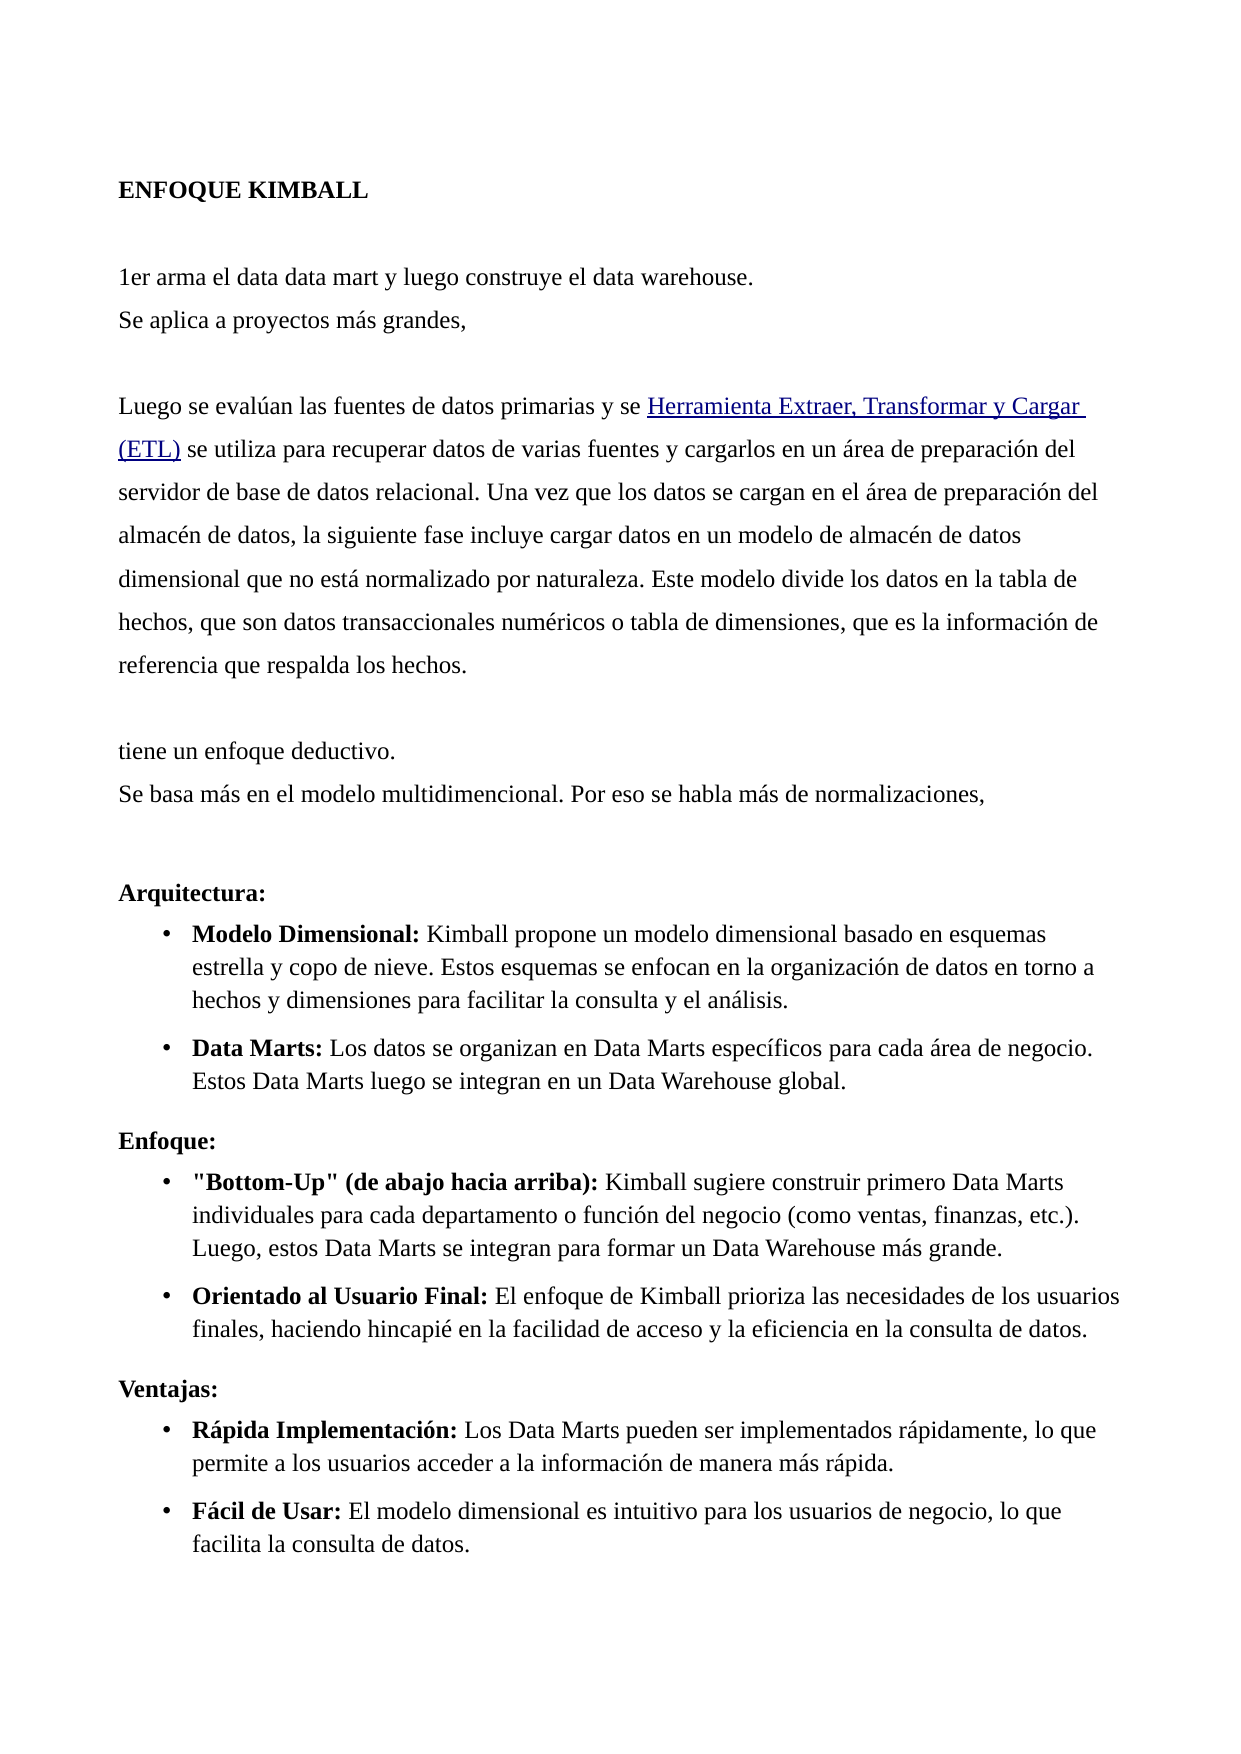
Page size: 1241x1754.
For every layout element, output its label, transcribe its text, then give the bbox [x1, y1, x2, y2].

text 1er arma el data data mart y luego construye el data warehouse. [118, 262, 1122, 291]
list Fácil de Usar: El modelo dimensional es intuitivo para los usuarios de negocio, lo que facilita la consulta de datos. [162, 1496, 1122, 1558]
subtitle Ventajas: [118, 1374, 1122, 1403]
subtitle Arquitectura: [118, 878, 1122, 907]
text Se basa más en el modelo multidimencional. Por eso se habla más de normalizaciones, [118, 779, 1122, 808]
text Se aplica a proyectos más grandes, [118, 305, 1122, 334]
list Data Marts: Los datos se organizan en Data Marts específicos para cada área de negocio. Estos Data Marts luego se integran en un Data Warehouse global. [162, 1033, 1122, 1095]
list Orientado al Usuario Final: El enfoque de Kimball prioriza las necesidades de los usuarios finales, haciendo hincapié en la facilidad de acceso y la eficiencia en la consulta de datos. [162, 1281, 1122, 1343]
text ENFOQUE KIMBALL [118, 176, 1122, 204]
list Rápida Implementación: Los Data Marts pueden ser implementados rápidamente, lo que permite a los usuarios acceder a la información de manera más rápida. [162, 1415, 1122, 1477]
list "Bottom-Up" (de abajo hacia arriba): Kimball sugiere construir primero Data Marts individuales para cada departamento o función del negocio (como ventas, finanzas, etc.). Luego, estos Data Marts se integran para formar un Data Warehouse más grande. [162, 1167, 1122, 1262]
list Modelo Dimensional: Kimball propone un modelo dimensional basado en esquemas estrella y copo de nieve. Estos esquemas se enfocan en la organización de datos en torno a hechos y dimensiones para facilitar la consulta y el análisis. [162, 919, 1122, 1014]
text tiene un enfoque deductivo. [118, 736, 1122, 765]
subtitle Enfoque: [118, 1126, 1122, 1155]
text Luego se evalúan las fuentes de datos primarias y se Herramienta Extraer, Transformar y Cargar (ETL) se utiliza para recuperar datos de varias fuentes y cargarlos en un área de preparación del servidor de base de datos relacional. Una vez que los datos se cargan en el área de preparación del almacén de datos, la siguiente fase incluye cargar datos en un modelo de almacén de datos dimensional que no está normalizado por naturaleza. Este modelo divide los datos en la tabla de hechos, que son datos transaccionales numéricos o tabla de dimensiones, que es la información de referencia que respalda los hechos. [118, 348, 1122, 679]
